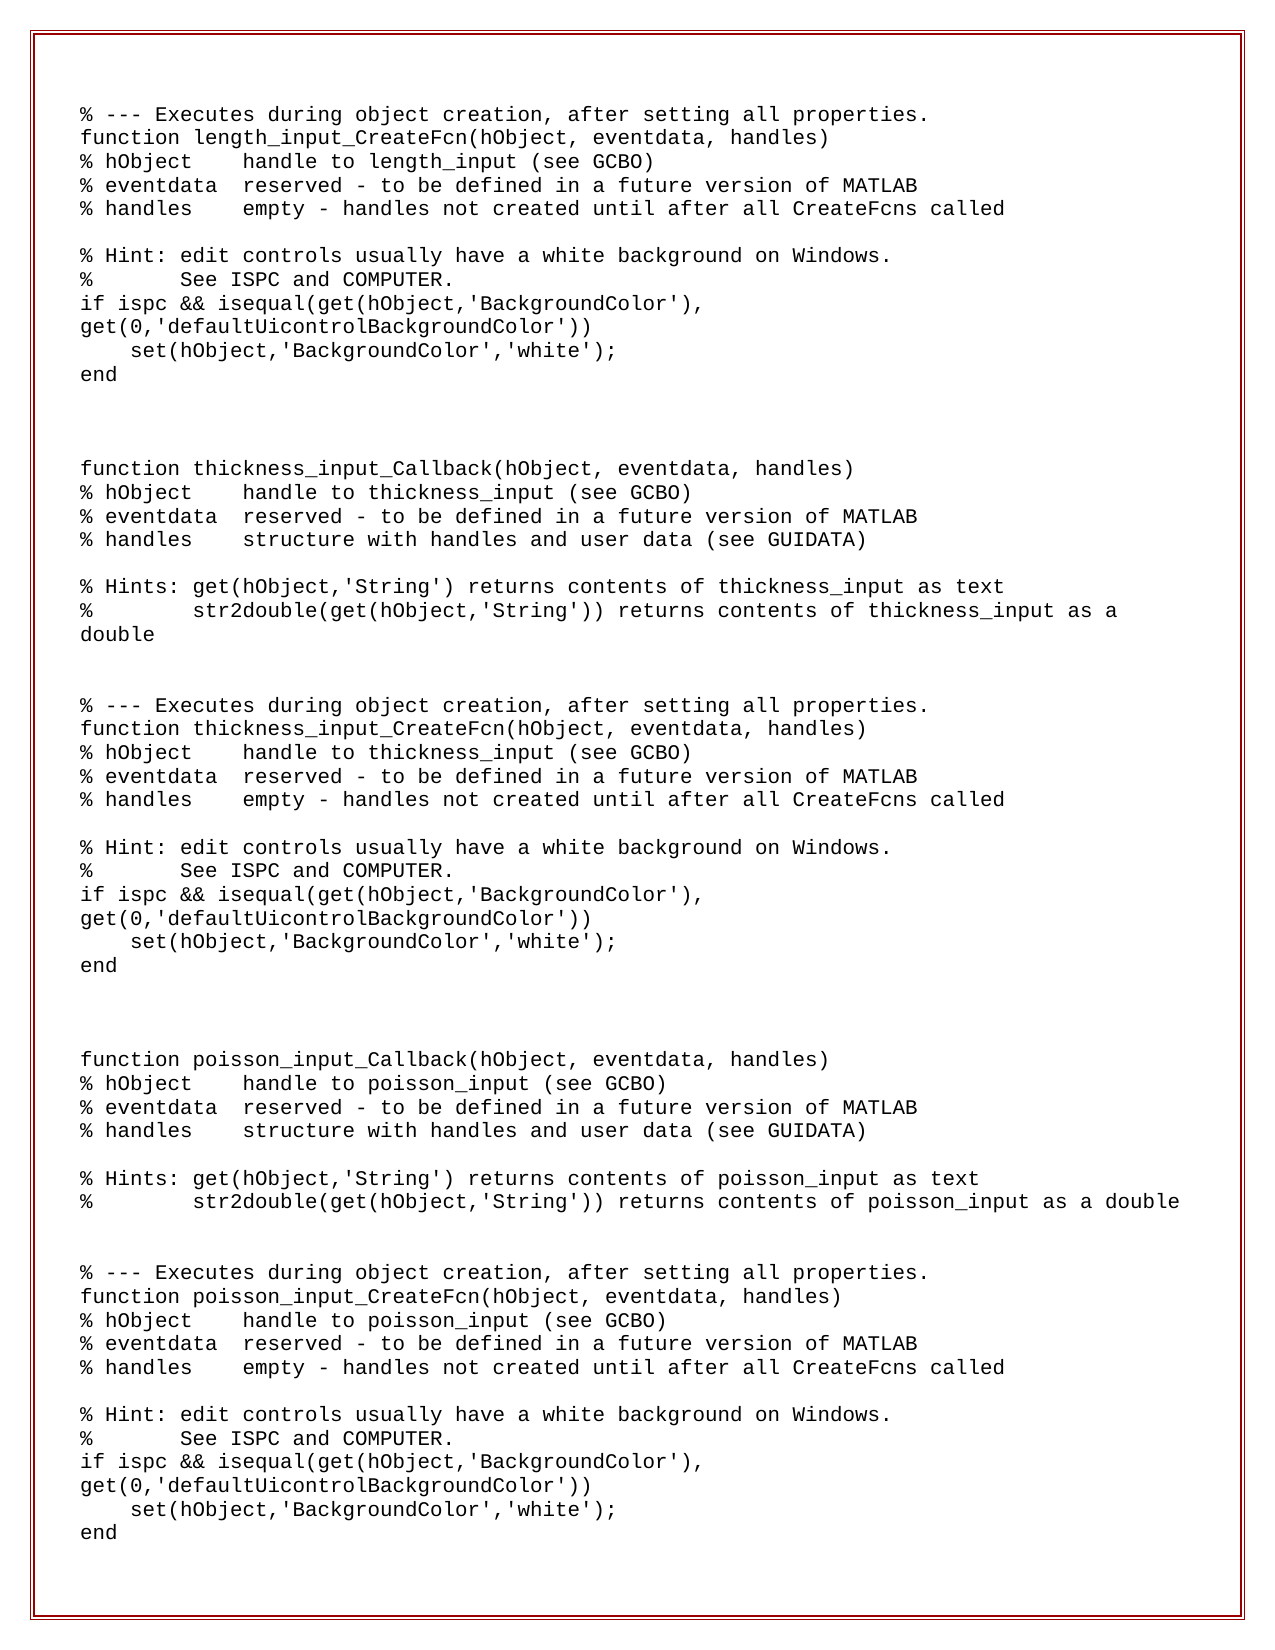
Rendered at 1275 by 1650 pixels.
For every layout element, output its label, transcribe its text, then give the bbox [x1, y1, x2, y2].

text % See ISPC and COMPUTER. [80, 269, 1195, 293]
text function poisson_input_Callback(hObject, eventdata, handles) [80, 1049, 1195, 1073]
text % --- Executes during object creation, after setting all properties. [80, 695, 1195, 718]
text if ispc && isequal(get(hObject,'BackgroundColor'), get(0,'defaultUicontrolBackgroundColor')) [80, 1451, 1195, 1499]
text end [80, 364, 1195, 387]
text % Hints: get(hObject,'String') returns contents of thickness_input as text [80, 577, 1195, 600]
text function thickness_input_Callback(hObject, eventdata, handles) [80, 458, 1195, 482]
text % hObject handle to thickness_input (see GCBO) [80, 482, 1195, 506]
text function poisson_input_CreateFcn(hObject, eventdata, handles) [80, 1286, 1195, 1309]
text % --- Executes during object creation, after setting all properties. [80, 104, 1195, 127]
text % Hint: edit controls usually have a white background on Windows. [80, 1404, 1195, 1428]
text function thickness_input_CreateFcn(hObject, eventdata, handles) [80, 718, 1195, 742]
text set(hObject,'BackgroundColor','white'); [80, 931, 1195, 955]
text % eventdata reserved - to be defined in a future version of MATLAB [80, 1097, 1195, 1120]
text % str2double(get(hObject,'String')) returns contents of poisson_input as a double [80, 1191, 1195, 1215]
text % hObject handle to length_input (see GCBO) [80, 151, 1195, 174]
text if ispc && isequal(get(hObject,'BackgroundColor'), get(0,'defaultUicontrolBackgroundColor')) [80, 884, 1195, 931]
text set(hObject,'BackgroundColor','white'); [80, 1499, 1195, 1522]
text % handles empty - handles not created until after all CreateFcns called [80, 198, 1195, 222]
text % See ISPC and COMPUTER. [80, 860, 1195, 884]
text % eventdata reserved - to be defined in a future version of MATLAB [80, 766, 1195, 789]
text % eventdata reserved - to be defined in a future version of MATLAB [80, 1333, 1195, 1357]
text % eventdata reserved - to be defined in a future version of MATLAB [80, 506, 1195, 529]
text % handles structure with handles and user data (see GUIDATA) [80, 529, 1195, 553]
text if ispc && isequal(get(hObject,'BackgroundColor'), get(0,'defaultUicontrolBackgroundColor')) [80, 293, 1195, 340]
text % hObject handle to poisson_input (see GCBO) [80, 1309, 1195, 1333]
text % See ISPC and COMPUTER. [80, 1428, 1195, 1451]
text % eventdata reserved - to be defined in a future version of MATLAB [80, 174, 1195, 198]
text % hObject handle to poisson_input (see GCBO) [80, 1073, 1195, 1097]
text % str2double(get(hObject,'String')) returns contents of thickness_input as a double [80, 600, 1195, 647]
text set(hObject,'BackgroundColor','white'); [80, 340, 1195, 364]
text end [80, 955, 1195, 978]
text % hObject handle to thickness_input (see GCBO) [80, 742, 1195, 766]
text % handles structure with handles and user data (see GUIDATA) [80, 1120, 1195, 1144]
text % Hint: edit controls usually have a white background on Windows. [80, 246, 1195, 269]
text end [80, 1522, 1195, 1546]
text % Hint: edit controls usually have a white background on Windows. [80, 837, 1195, 860]
text % handles empty - handles not created until after all CreateFcns called [80, 1357, 1195, 1381]
text function length_input_CreateFcn(hObject, eventdata, handles) [80, 127, 1195, 151]
text % Hints: get(hObject,'String') returns contents of poisson_input as text [80, 1168, 1195, 1191]
text % --- Executes during object creation, after setting all properties. [80, 1262, 1195, 1286]
text % handles empty - handles not created until after all CreateFcns called [80, 789, 1195, 813]
